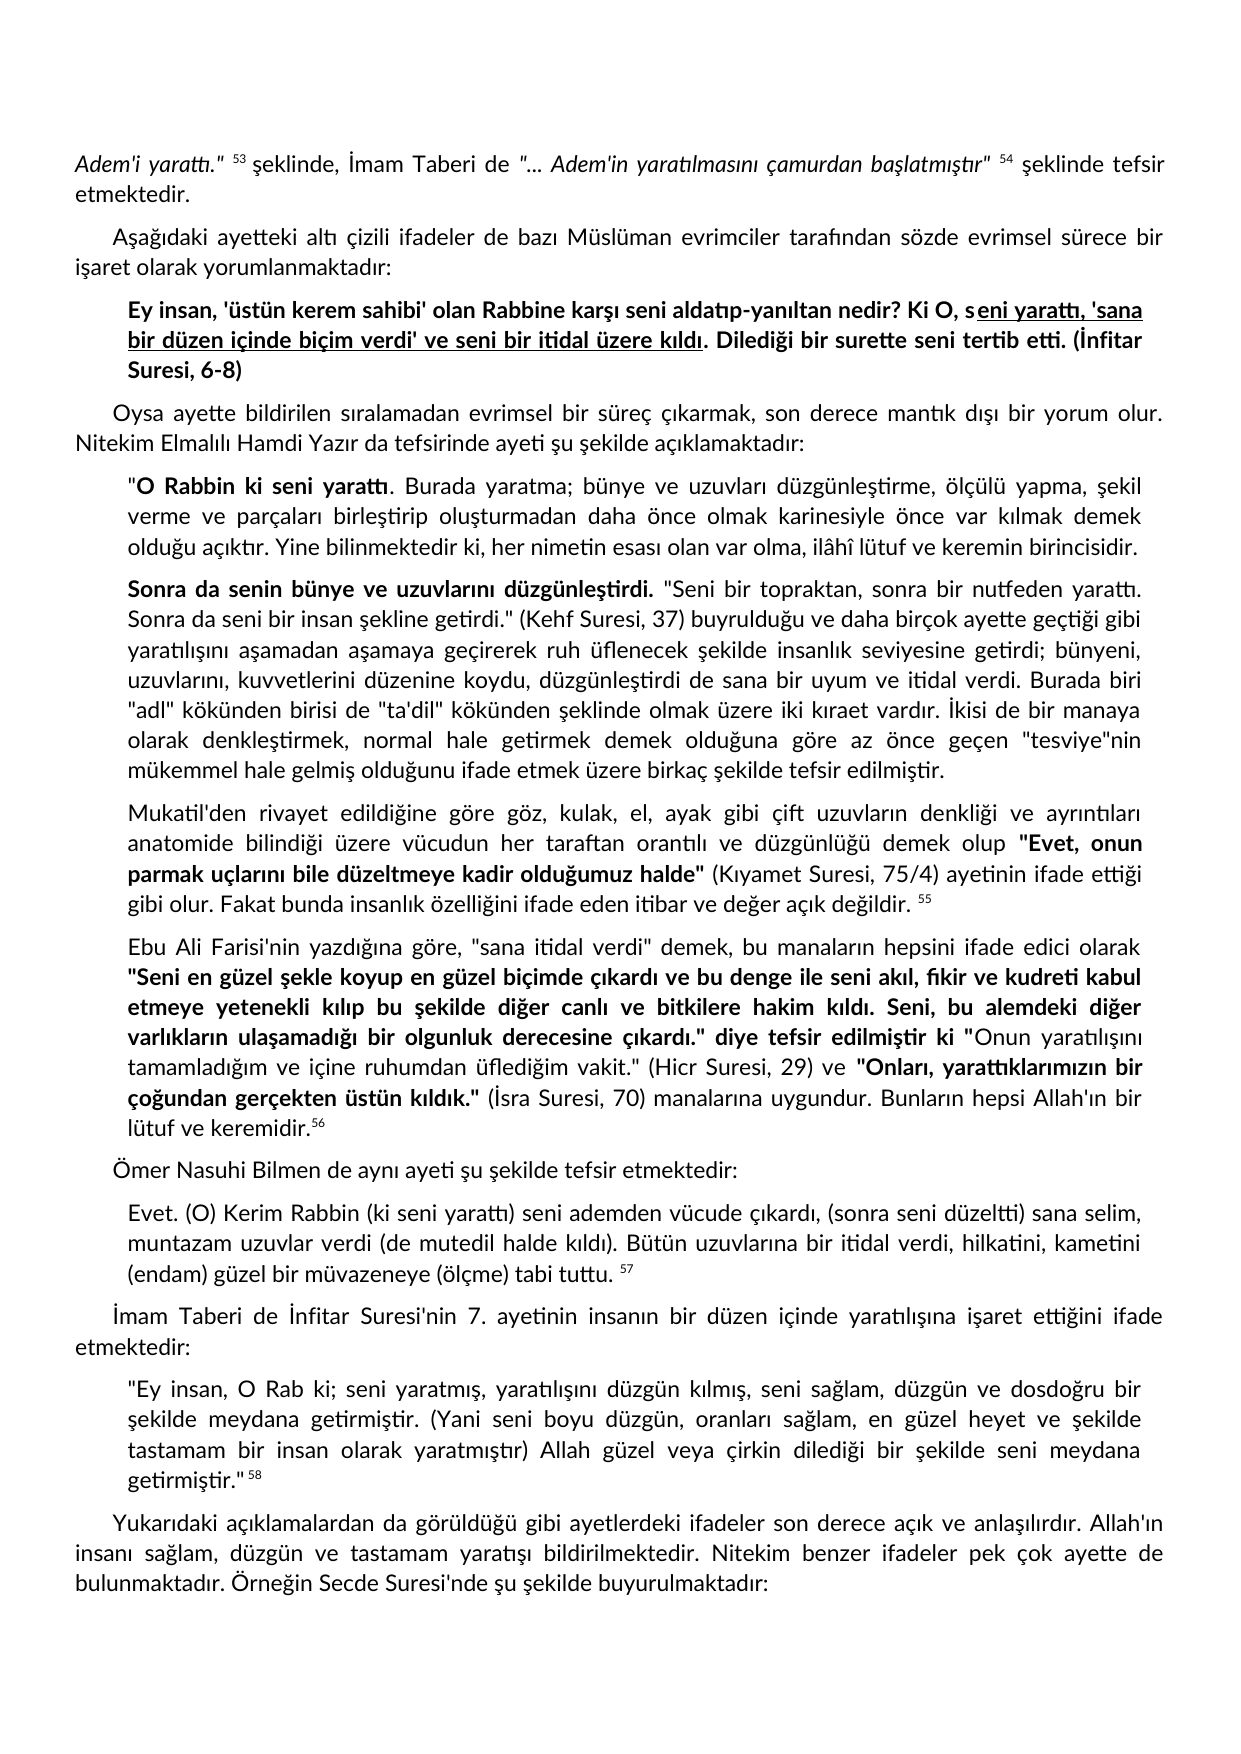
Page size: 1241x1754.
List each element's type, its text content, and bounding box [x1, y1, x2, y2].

text Sonra da senin bünye ve uzuvlarını düzgünleştirdi. "Seni bir topraktan, sonra bir nutfeden yarattı. Sonra da seni bir insan şekline getirdi." (Kehf Suresi, 37) buyrulduğu ve daha birçok ayette geçtiği gibi yaratılışını aşamadan aşamaya geçirerek ruh üflenecek şekilde insanlık seviyesine getirdi; bünyeni, uzuvlarını, kuvvetlerini düzenine koydu, düzgünleştirdi de sana bir uyum ve itidal verdi. Burada biri "adl" kökünden birisi de "ta'dil" kökünden şeklinde olmak üzere iki kıraet vardır. İkisi de bir manaya olarak denkleştirmek, normal hale getirmek demek olduğuna göre az önce geçen "tesviye"nin mükemmel hale gelmiş olduğunu ifade etmek üzere birkaç şekilde tefsir edilmiştir. [127, 575, 1143, 784]
text Aşağıdaki ayetteki altı çizili ifadeler de bazı Müslüman evrimciler tarafından sözde evrimsel sürece bir işaret olarak yorumlanmaktadır: [75, 223, 1165, 281]
text Evet. (O) Kerim Rabbin (ki seni yarattı) seni ademden vücude çıkardı, (sonra seni düzeltti) sana selim, muntazam uzuvlar verdi (de mutedil halde kıldı). Bütün uzuvlarına bir itidal verdi, hilkatini, kametini (endam) güzel bir müvazeneye (ölçme) tabi tuttu. 57 [127, 1199, 1143, 1287]
text "Ey insan, O Rab ki; seni yaratmış, yaratılışını düzgün kılmış, seni sağlam, düzgün ve dosdoğru bir şekilde meydana getirmiştir. (Yani seni boyu düzgün, oranları sağlam, en güzel heyet ve şekilde tastamam bir insan olarak yaratmıştır) Allah güzel veya çirkin dilediği bir şekilde seni meydana getirmiştir." 58 [127, 1375, 1143, 1493]
text Mukatil'den rivayet edildiğine göre göz, kulak, el, ayak gibi çift uzuvların denkliği ve ayrıntıları anatomide bilindiği üzere vücudun her taraftan orantılı ve düzgünlüğü demek olup "Evet, onun parmak uçlarını bile düzeltmeye kadir olduğumuz halde" (Kıyamet Suresi, 75/4) ayetinin ifade ettiği gibi olur. Fakat bunda insanlık özelliğini ifade eden itibar ve değer açık değildir. 55 [127, 799, 1143, 917]
text Ey insan, 'üstün kerem sahibi' olan Rabbine karşı seni aldatıp-yanıltan nedir? Ki O, seni yarattı, 'sana bir düzen içinde biçim verdi' ve seni bir itidal üzere kıldı. Dilediği bir surette seni tertib etti. (İnfitar Suresi, 6-8) [127, 296, 1143, 384]
text Yukarıdaki açıklamalardan da görüldüğü gibi ayetlerdeki ifadeler son derece açık ve anlaşılırdır. Allah'ın insanı sağlam, düzgün ve tastamam yaratışı bildirilmektedir. Nitekim benzer ifadeler pek çok ayette de bulunmaktadır. Örneğin Secde Suresi'nde şu şekilde buyurulmaktadır: [75, 1508, 1165, 1596]
text Ebu Ali Farisi'nin yazdığına göre, "sana itidal verdi" demek, bu manaların hepsini ifade edici olarak "Seni en güzel şekle koyup en güzel biçimde çıkardı ve bu denge ile seni akıl, fikir ve kudreti kabul etmeye yetenekli kılıp bu şekilde diğer canlı ve bitkilere hakim kıldı. Seni, bu alemdeki diğer varlıkların ulaşamadığı bir olgunluk derecesine çıkardı." diye tefsir edilmiştir ki "Onun yaratılışını tamamladığım ve içine ruhumdan üflediğim vakit." (Hicr Suresi, 29) ve "Onları, yarattıklarımızın bir çoğundan gerçekten üstün kıldık." (İsra Suresi, 70) manalarına uygundur. Bunların hepsi Allah'ın bir lütuf ve keremidir.56 [127, 932, 1143, 1141]
text Ömer Nasuhi Bilmen de aynı ayeti şu şekilde tefsir etmektedir: [75, 1156, 1165, 1184]
text İmam Taberi de İnfitar Suresi'nin 7. ayetinin insanın bir düzen içinde yaratılışına işaret ettiğini ifade etmektedir: [75, 1302, 1165, 1360]
text Adem'i yarattı." 53 şeklinde, İmam Taberi de "... Adem'in yaratılmasını çamurdan başlatmıştır" 54 şeklinde tefsir etmektedir. [75, 150, 1165, 208]
text Oysa ayette bildirilen sıralamadan evrimsel bir süreç çıkarmak, son derece mantık dışı bir yorum olur. Nitekim Elmalılı Hamdi Yazır da tefsirinde ayeti şu şekilde açıklamaktadır: [75, 399, 1165, 457]
text "O Rabbin ki seni yarattı. Burada yaratma; bünye ve uzuvları düzgünleştirme, ölçülü yapma, şekil verme ve parçaları birleştirip oluşturmadan daha önce olmak karinesiyle önce var kılmak demek olduğu açıktır. Yine bilinmektedir ki, her nimetin esası olan var olma, ilâhî lütuf ve keremin birincisidir. [127, 472, 1143, 560]
